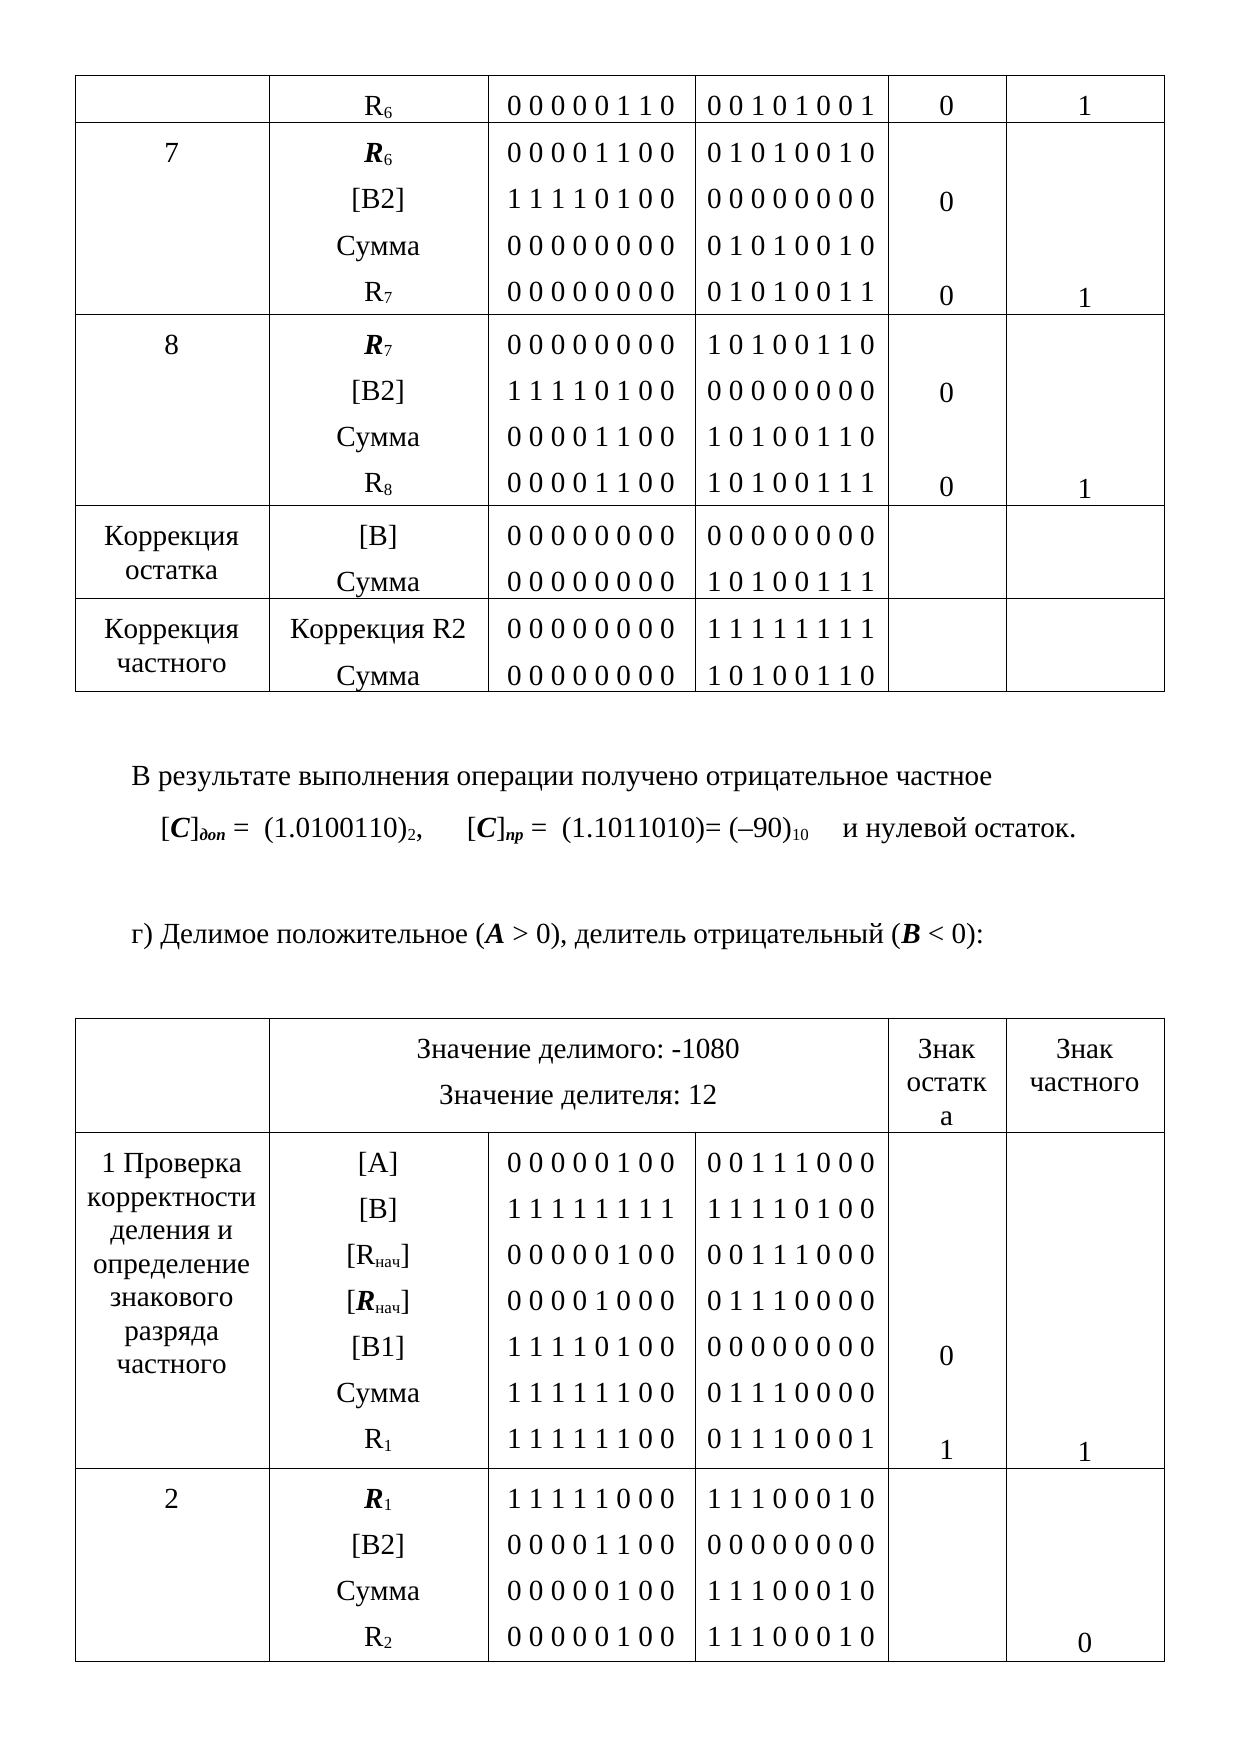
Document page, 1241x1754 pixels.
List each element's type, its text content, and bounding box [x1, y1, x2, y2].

table_cell 1 [1007, 315, 1164, 505]
table_cell 0 0 0 0 0 0 0 0 1 1 1 1 0 1 0 0 0 0 0 0 1 1 0 0 0 0 0 0 1 1 0 0 [489, 315, 695, 505]
table_cell 0 0 0 0 0 1 1 0 [489, 76, 695, 122]
table_cell 0 0 0 0 0 1 0 0 1 1 1 1 1 1 1 1 0 0 0 0 0 1 0 0 0 0 0 0 1 0 0 0 1 1 1 1 0 1 0 0 1 1 1 1 1 1 0 0 1 1 1 1 1 1 0 0 [489, 1133, 695, 1467]
table_cell 7 [76, 123, 269, 313]
table_cell 1 [1007, 1133, 1164, 1467]
table_cell 1 1 1 1 1 1 1 1 1 0 1 0 0 1 1 0 [696, 599, 888, 691]
table_cell 0 0 0 0 0 0 0 0 0 0 0 0 0 0 0 0 [489, 599, 695, 691]
table_cell 0 0 0 0 0 0 0 0 1 0 1 0 0 1 1 1 [696, 506, 888, 598]
table_cell Коррекция частного [76, 599, 269, 691]
table_cell [1007, 599, 1164, 691]
table_cell 1 0 1 0 0 1 1 0 0 0 0 0 0 0 0 0 1 0 1 0 0 1 1 0 1 0 1 0 0 1 1 1 [696, 315, 888, 505]
table_cell 0 0 0 0 0 0 0 0 0 0 0 0 0 0 0 0 [489, 506, 695, 598]
table_cell Коррекция остатка [76, 506, 269, 598]
table_cell 1 1 1 1 1 0 0 0 0 0 0 0 1 1 0 0 0 0 0 0 0 1 0 0 0 0 0 0 0 1 0 0 [489, 1469, 695, 1661]
table_header [76, 1019, 269, 1132]
table_cell 0 0 [889, 123, 1006, 313]
table_header Знак частного [1007, 1019, 1164, 1132]
table_cell 1 1 1 0 0 0 1 0 0 0 0 0 0 0 0 0 1 1 1 0 0 0 1 0 1 1 1 0 0 0 1 0 [696, 1469, 888, 1661]
table_cell 0 0 0 0 1 1 0 0 1 1 1 1 0 1 0 0 0 0 0 0 0 0 0 0 0 0 0 0 0 0 0 0 [489, 123, 695, 313]
table_cell [1007, 506, 1164, 598]
table_cell R1 [B2] Сумма R2 [270, 1469, 488, 1661]
table_cell [889, 1469, 1006, 1661]
table_cell 0 1 [889, 1133, 1006, 1467]
table_cell [B] Сумма [270, 506, 488, 598]
table_cell 1 [1007, 76, 1164, 122]
table_cell Коррекция R2 Сумма [270, 599, 488, 691]
table_cell 1 [1007, 123, 1164, 313]
table_cell 0 [1007, 1469, 1164, 1661]
table_cell 0 0 1 1 1 0 0 0 1 1 1 1 0 1 0 0 0 0 1 1 1 0 0 0 0 1 1 1 0 0 0 0 0 0 0 0 0 0 0 0 0 1 1 1 0 0 0 0 0 1 1 1 0 0 0 1 [696, 1133, 888, 1467]
table_cell 8 [76, 315, 269, 505]
table_cell [76, 76, 269, 122]
table_cell R6 [270, 76, 488, 122]
table_cell [889, 599, 1006, 691]
table_cell 1 Проверка корректности деления и определение знакового разряда частного [76, 1133, 269, 1467]
table_cell [A] [B] [Rнач] [Rнач] [B1] Сумма R1 [270, 1133, 488, 1467]
table_header Знак остатка [889, 1019, 1006, 1132]
table_cell 0 0 1 0 1 0 0 1 [696, 76, 888, 122]
table_header Значение делимого: -1080 Значение делителя: 12 [270, 1019, 888, 1132]
table_cell 2 [76, 1469, 269, 1661]
table_cell R6 [B2] Сумма R7 [270, 123, 488, 313]
table_cell R7 [B2] Сумма R8 [270, 315, 488, 505]
table_cell 0 [889, 76, 1006, 122]
table_cell [889, 506, 1006, 598]
table_cell 0 1 0 1 0 0 1 0 0 0 0 0 0 0 0 0 0 1 0 1 0 0 1 0 0 1 0 1 0 0 1 1 [696, 123, 888, 313]
text В результате выполнения операции получено отрицательное частное [75, 758, 1163, 791]
text [C]доп = (1.0100110)2, [C]пр = (1.1011010)= (–90)10 и нулевой остаток. [75, 810, 1163, 844]
table_cell 0 0 [889, 315, 1006, 505]
text г) Делимое положительное (A > 0), делитель отрицательный (B < 0): [75, 916, 1163, 949]
